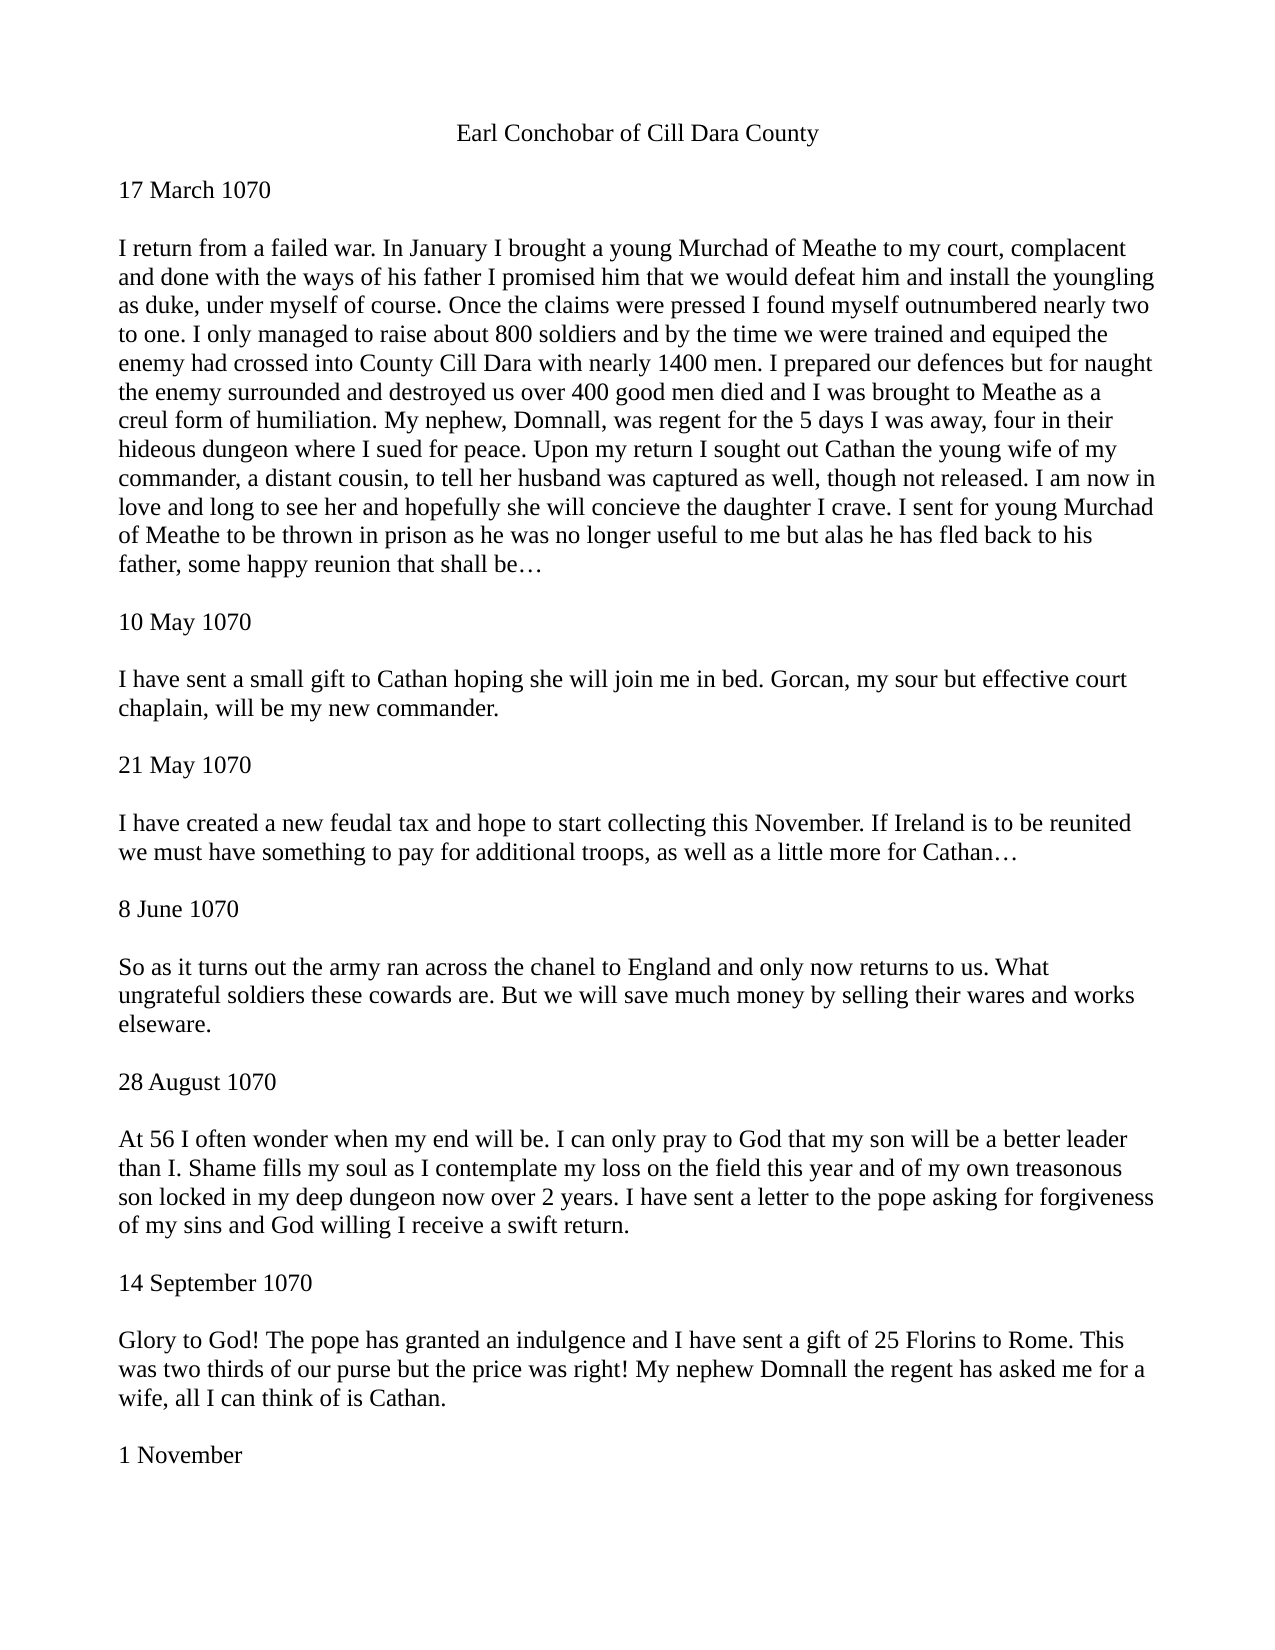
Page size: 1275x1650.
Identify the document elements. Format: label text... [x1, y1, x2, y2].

text 28 August 1070 [118, 1067, 1157, 1096]
text Earl Conchobar of Cill Dara County [118, 118, 1157, 147]
text So as it turns out the army ran across the chanel to England and only now returns to us. What ungrateful soldiers these cowards are. But we will save much money by selling their wares and works elseware. [118, 952, 1157, 1038]
text I have created a new feudal tax and hope to start collecting this November. If Ireland is to be reunited we must have something to pay for additional troops, as well as a little more for Cathan… [118, 808, 1157, 866]
text 17 March 1070 [118, 176, 1157, 204]
text 14 September 1070 [118, 1268, 1157, 1297]
text I have sent a small gift to Cathan hoping she will join me in bed. Gorcan, my sour but effective court chaplain, will be my new commander. [118, 664, 1157, 722]
text I return from a failed war. In January I brought a young Murchad of Meathe to my court, complacent and done with the ways of his father I promised him that we would defeat him and install the youngling as duke, under myself of course. Once the claims were pressed I found myself outnumbered nearly two to one. I only managed to raise about 800 soldiers and by the time we were trained and equiped the enemy had crossed into County Cill Dara with nearly 1400 men. I prepared our defences but for naught the enemy surrounded and destroyed us over 400 good men died and I was brought to Meathe as a creul form of humiliation. My nephew, Domnall, was regent for the 5 days I was away, four in their hideous dungeon where I sued for peace. Upon my return I sought out Cathan the young wife of my commander, a distant cousin, to tell her husband was captured as well, though not released. I am now in love and long to see her and hopefully she will concieve the daughter I crave. I sent for young Murchad of Meathe to be thrown in prison as he was no longer useful to me but alas he has fled back to his father, some happy reunion that shall be… [118, 233, 1157, 578]
text At 56 I often wonder when my end will be. I can only pray to God that my son will be a better leader than I. Shame fills my soul as I contemplate my loss on the field this year and of my own treasonous son locked in my deep dungeon now over 2 years. I have sent a letter to the pope asking for forgiveness of my sins and God willing I receive a swift return. [118, 1124, 1157, 1239]
text 10 May 1070 [118, 607, 1157, 636]
text 21 May 1070 [118, 751, 1157, 779]
text 1 November [118, 1441, 1157, 1469]
text 8 June 1070 [118, 894, 1157, 923]
text Glory to God! The pope has granted an indulgence and I have sent a gift of 25 Florins to Rome. This was two thirds of our purse but the price was right! My nephew Domnall the regent has asked me for a wife, all I can think of is Cathan. [118, 1326, 1157, 1412]
